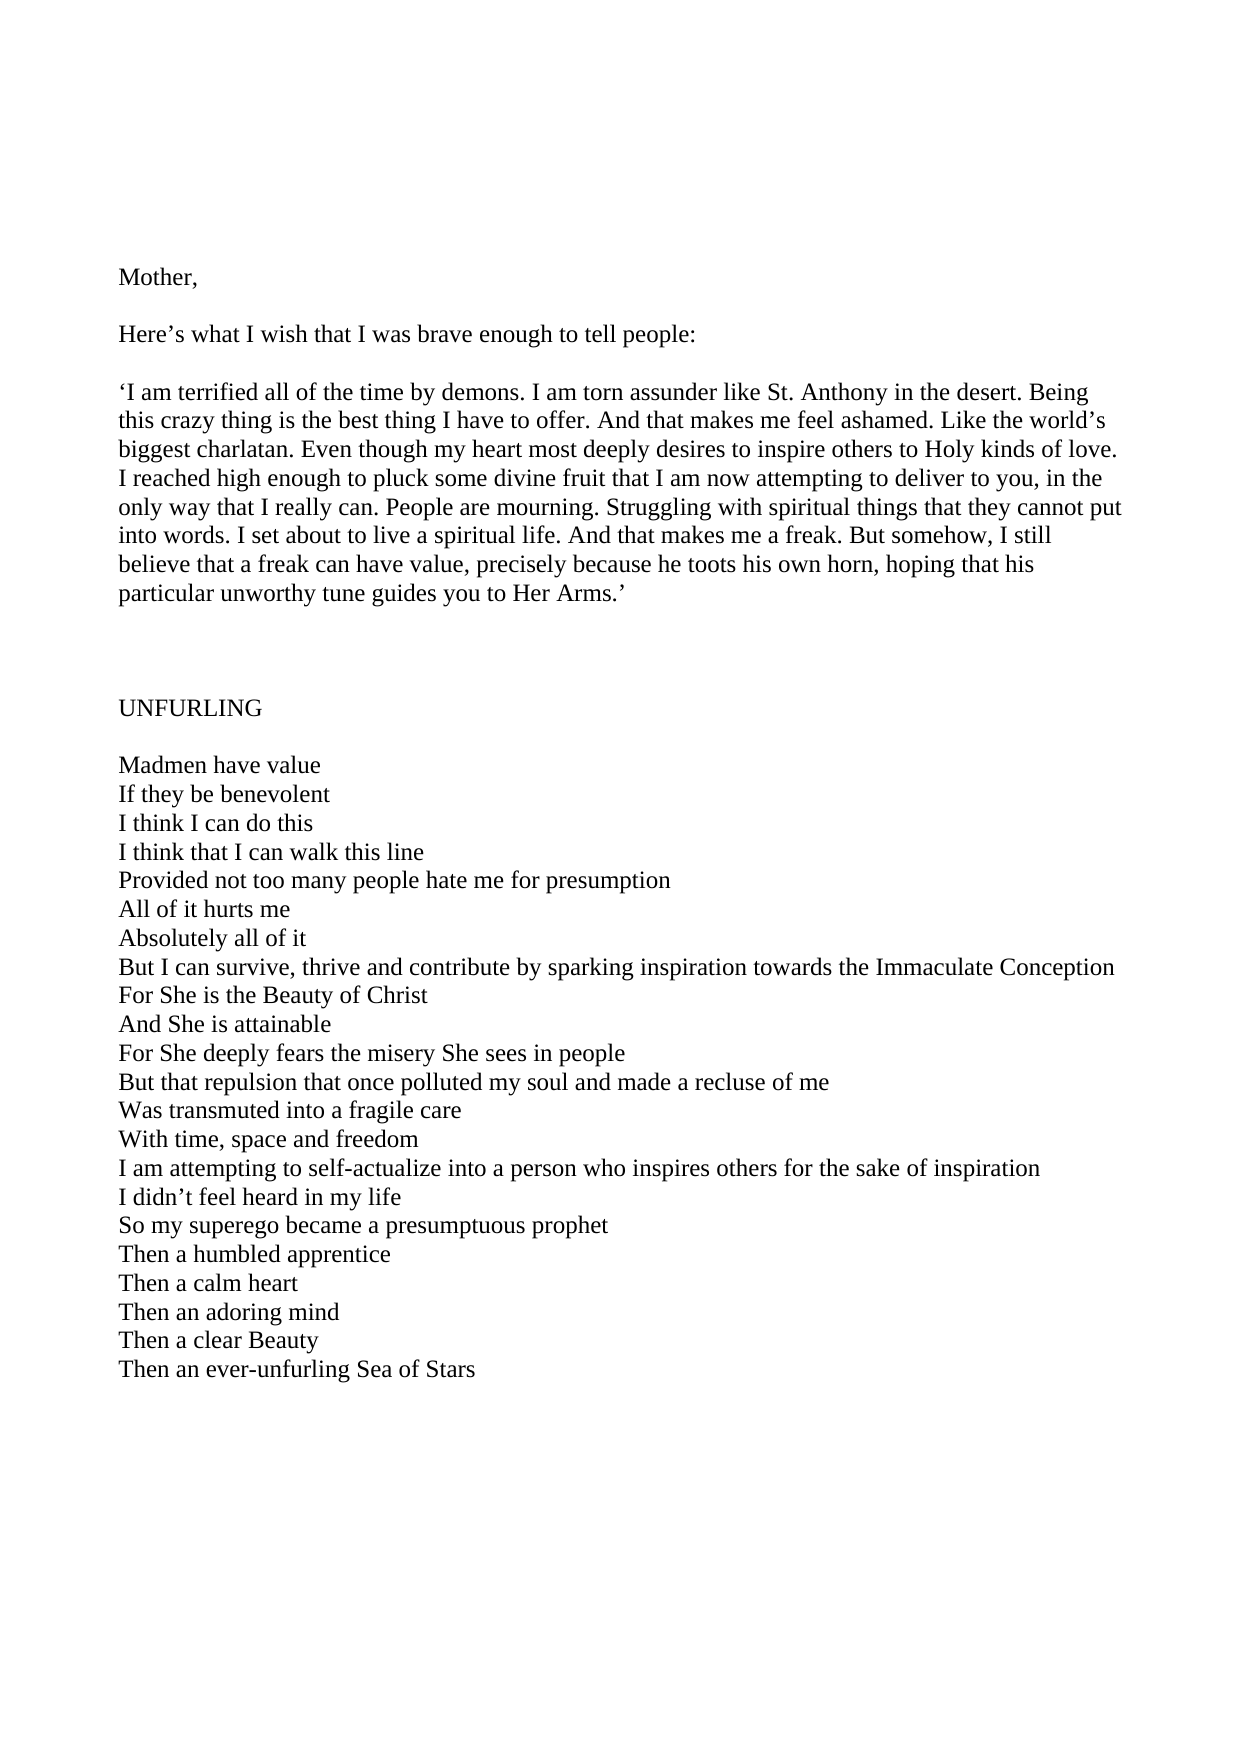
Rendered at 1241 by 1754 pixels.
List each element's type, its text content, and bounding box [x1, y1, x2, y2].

text I didn’t feel heard in my life [118, 1182, 1122, 1211]
text ‘I am terrified all of the time by demons. I am torn assunder like St. Anthony in the desert. Being this crazy thing is the best thing I have to offer. And that makes me feel ashamed. Like the world’s biggest charlatan. Even though my heart most deeply desires to inspire others to Holy kinds of love. I reached high enough to pluck some divine fruit that I am now attempting to deliver to you, in the only way that I really can. People are mourning. Struggling with spiritual things that they cannot put into words. I set about to live a spiritual life. And that makes me a freak. But somehow, I still believe that a freak can have value, precisely because he toots his own horn, hoping that his particular unworthy tune guides you to Her Arms.’ [118, 377, 1122, 607]
text Mother, [118, 262, 1122, 291]
text Madmen have value [118, 751, 1122, 779]
text For She deeply fears the misery She sees in people [118, 1038, 1122, 1067]
text But that repulsion that once polluted my soul and made a recluse of me [118, 1067, 1122, 1096]
text Then a clear Beauty [118, 1326, 1122, 1354]
text For She is the Beauty of Christ [118, 981, 1122, 1009]
text But I can survive, thrive and contribute by sparking inspiration towards the Immaculate Conception [118, 952, 1122, 981]
text Here’s what I wish that I was brave enough to tell people: [118, 319, 1122, 348]
text Then a humbled apprentice [118, 1239, 1122, 1268]
text Then a calm heart [118, 1268, 1122, 1297]
text I think that I can walk this line [118, 837, 1122, 866]
text If they be benevolent [118, 779, 1122, 808]
text UNFURLING [118, 693, 1122, 722]
text Absolutely all of it [118, 923, 1122, 952]
text Provided not too many people hate me for presumption [118, 866, 1122, 894]
text And She is attainable [118, 1009, 1122, 1038]
text All of it hurts me [118, 894, 1122, 923]
text With time, space and freedom [118, 1124, 1122, 1153]
text Was transmuted into a fragile care [118, 1096, 1122, 1124]
text So my superego became a presumptuous prophet [118, 1211, 1122, 1239]
text I am attempting to self-actualize into a person who inspires others for the sake of inspiration [118, 1153, 1122, 1182]
text I think I can do this [118, 808, 1122, 837]
text Then an adoring mind [118, 1297, 1122, 1326]
text Then an ever-unfurling Sea of Stars [118, 1354, 1122, 1383]
